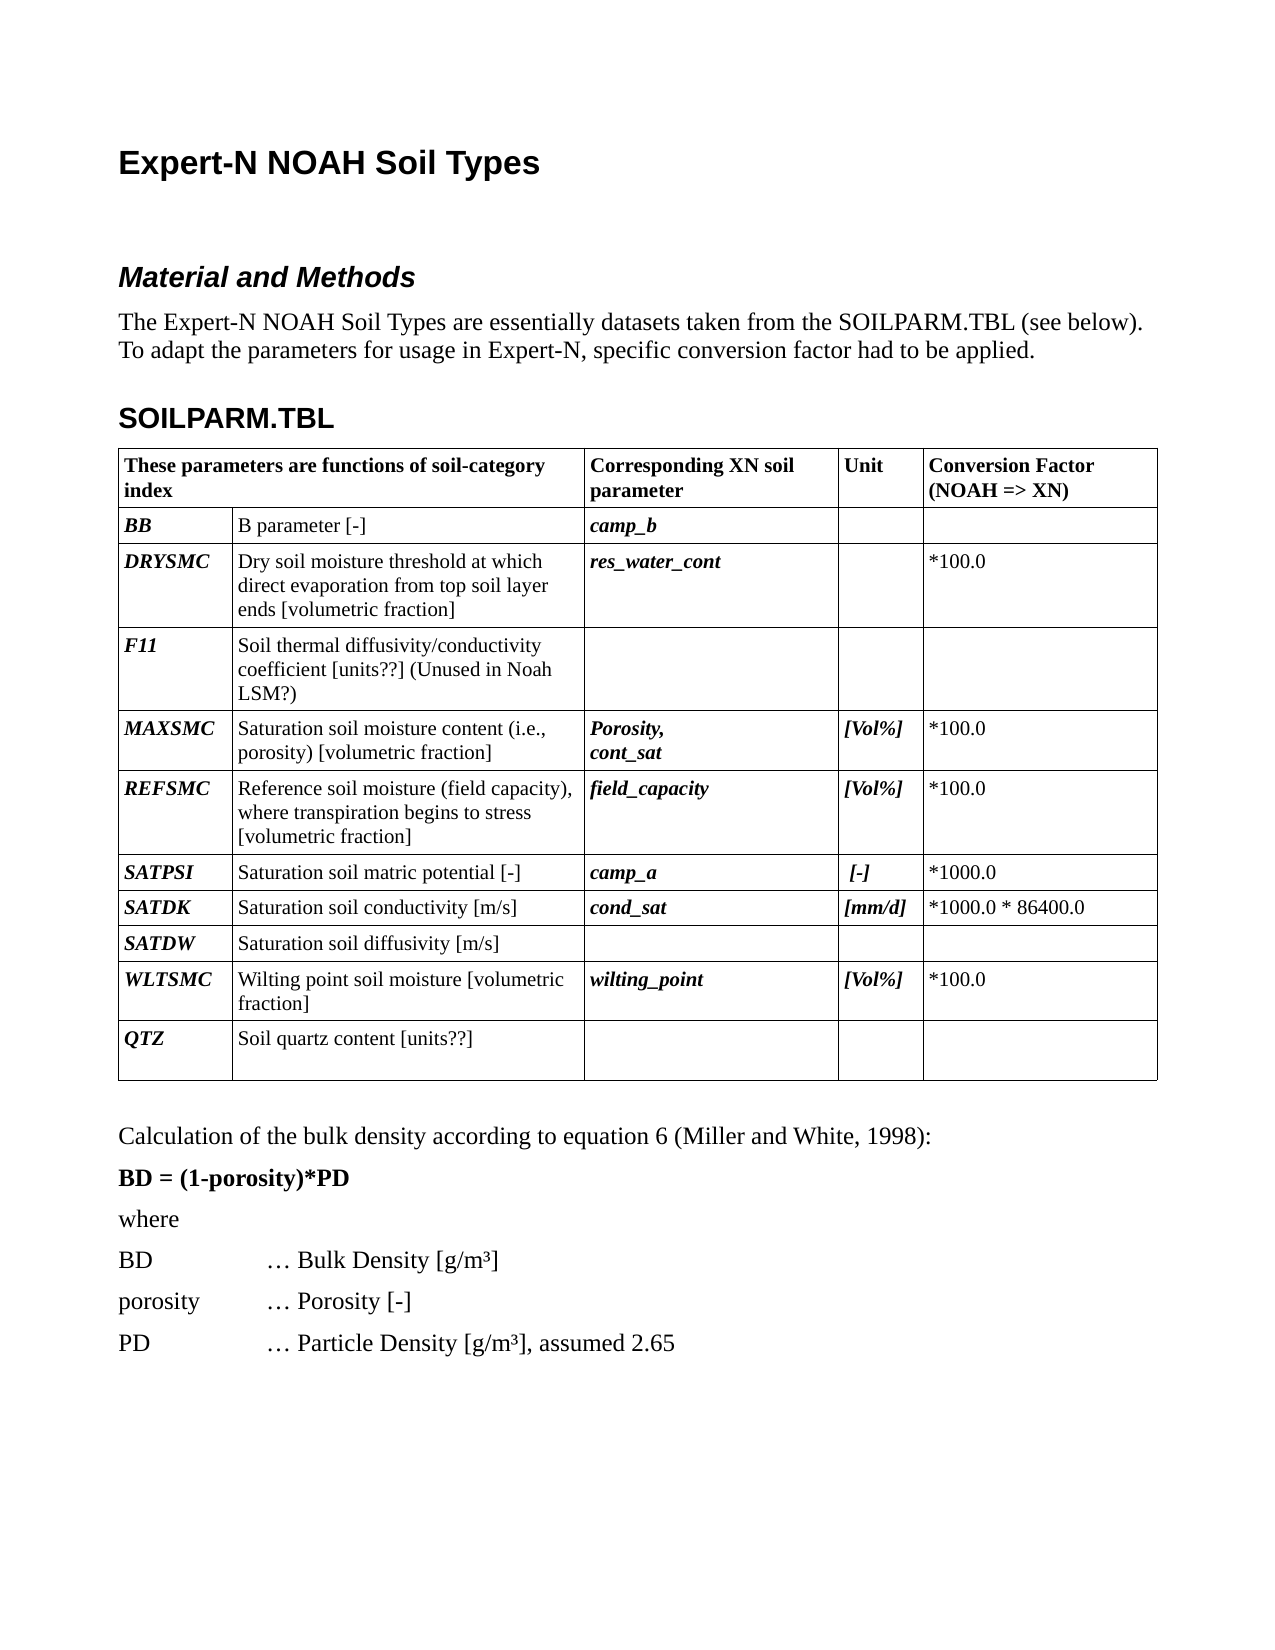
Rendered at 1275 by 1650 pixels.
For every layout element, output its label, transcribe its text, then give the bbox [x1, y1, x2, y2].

text PD … Particle Density [g/m³], assumed 2.65 [118, 1328, 1157, 1356]
table_cell Saturation soil conductivity [m/s] [233, 891, 584, 925]
table_cell cond_sat [585, 891, 838, 925]
table_cell [924, 628, 1157, 710]
table_cell [839, 926, 923, 961]
text Calculation of the bulk density according to equation 6 (Miller and White, 1998): [118, 1121, 1157, 1150]
table_cell [839, 628, 923, 710]
table_header Corresponding XN soil parameter [585, 449, 838, 507]
subtitle Material and Methods [118, 261, 1157, 294]
table_cell [924, 508, 1157, 543]
table_cell [924, 926, 1157, 961]
subtitle SOILPARM.TBL [118, 402, 1157, 435]
table_cell Dry soil moisture threshold at which direct evaporation from top soil layer ends [volumetric fraction] [233, 544, 584, 627]
table_cell [585, 1021, 838, 1080]
table_cell WLTSMC [119, 962, 232, 1020]
table_cell Saturation soil diffusivity [m/s] [233, 926, 584, 961]
table_cell SATPSI [119, 855, 232, 889]
table_cell [839, 1021, 923, 1080]
table_cell B parameter [-] [233, 508, 584, 543]
table_cell SATDK [119, 891, 232, 925]
table_cell Saturation soil moisture content (i.e., porosity) [volumetric fraction] [233, 711, 584, 770]
table_cell camp_a [585, 855, 838, 889]
text BD … Bulk Density [g/m³] [118, 1245, 1157, 1274]
table_cell SATDW [119, 926, 232, 961]
table_header Conversion Factor (NOAH => XN) [924, 449, 1157, 507]
table_cell [mm/d] [839, 891, 923, 925]
table_cell [Vol%] [839, 771, 923, 854]
table_cell BB [119, 508, 232, 543]
table_cell Reference soil moisture (field capacity), where transpiration begins to stress [volumetric fraction] [233, 771, 584, 854]
table_cell MAXSMC [119, 711, 232, 770]
table_cell *100.0 [924, 711, 1157, 770]
table_cell *100.0 [924, 962, 1157, 1020]
table_cell Saturation soil matric potential [-] [233, 855, 584, 889]
table_cell [924, 1021, 1157, 1080]
table_cell wilting_point [585, 962, 838, 1020]
table_cell [839, 508, 923, 543]
table_cell *1000.0 * 86400.0 [924, 891, 1157, 925]
table_header Unit [839, 449, 923, 507]
table_cell DRYSMC [119, 544, 232, 627]
table_cell [585, 628, 838, 710]
table_cell REFSMC [119, 771, 232, 854]
table_cell [Vol%] [839, 962, 923, 1020]
table_cell Porosity, cont_sat [585, 711, 838, 770]
table_cell camp_b [585, 508, 838, 543]
table_cell res_water_cont [585, 544, 838, 627]
text The Expert-N NOAH Soil Types are essentially datasets taken from the SOILPARM.TBL (see below). To adapt the parameters for usage in Expert-N, specific conversion factor had to be applied. [118, 307, 1157, 364]
table_cell [Vol%] [839, 711, 923, 770]
table_cell QTZ [119, 1021, 232, 1080]
subtitle Expert-N NOAH Soil Types [118, 143, 1157, 182]
table_cell field_capacity [585, 771, 838, 854]
table_cell Soil thermal diffusivity/conductivity coefficient [units??] (Unused in Noah LSM?) [233, 628, 584, 710]
text where [118, 1204, 1157, 1233]
text BD = (1-porosity)*PD [118, 1163, 1157, 1191]
table_cell [839, 544, 923, 627]
table_cell *100.0 [924, 544, 1157, 627]
text porosity … Porosity [-] [118, 1286, 1157, 1315]
table_cell *100.0 [924, 771, 1157, 854]
table_header These parameters are functions of soil-category index [119, 449, 584, 507]
table_cell [585, 926, 838, 961]
table_cell *1000.0 [924, 855, 1157, 889]
table_cell Wilting point soil moisture [volumetric fraction] [233, 962, 584, 1020]
table_cell F11 [119, 628, 232, 710]
table_cell [-] [839, 855, 923, 889]
table_cell Soil quartz content [units??] [233, 1021, 584, 1080]
